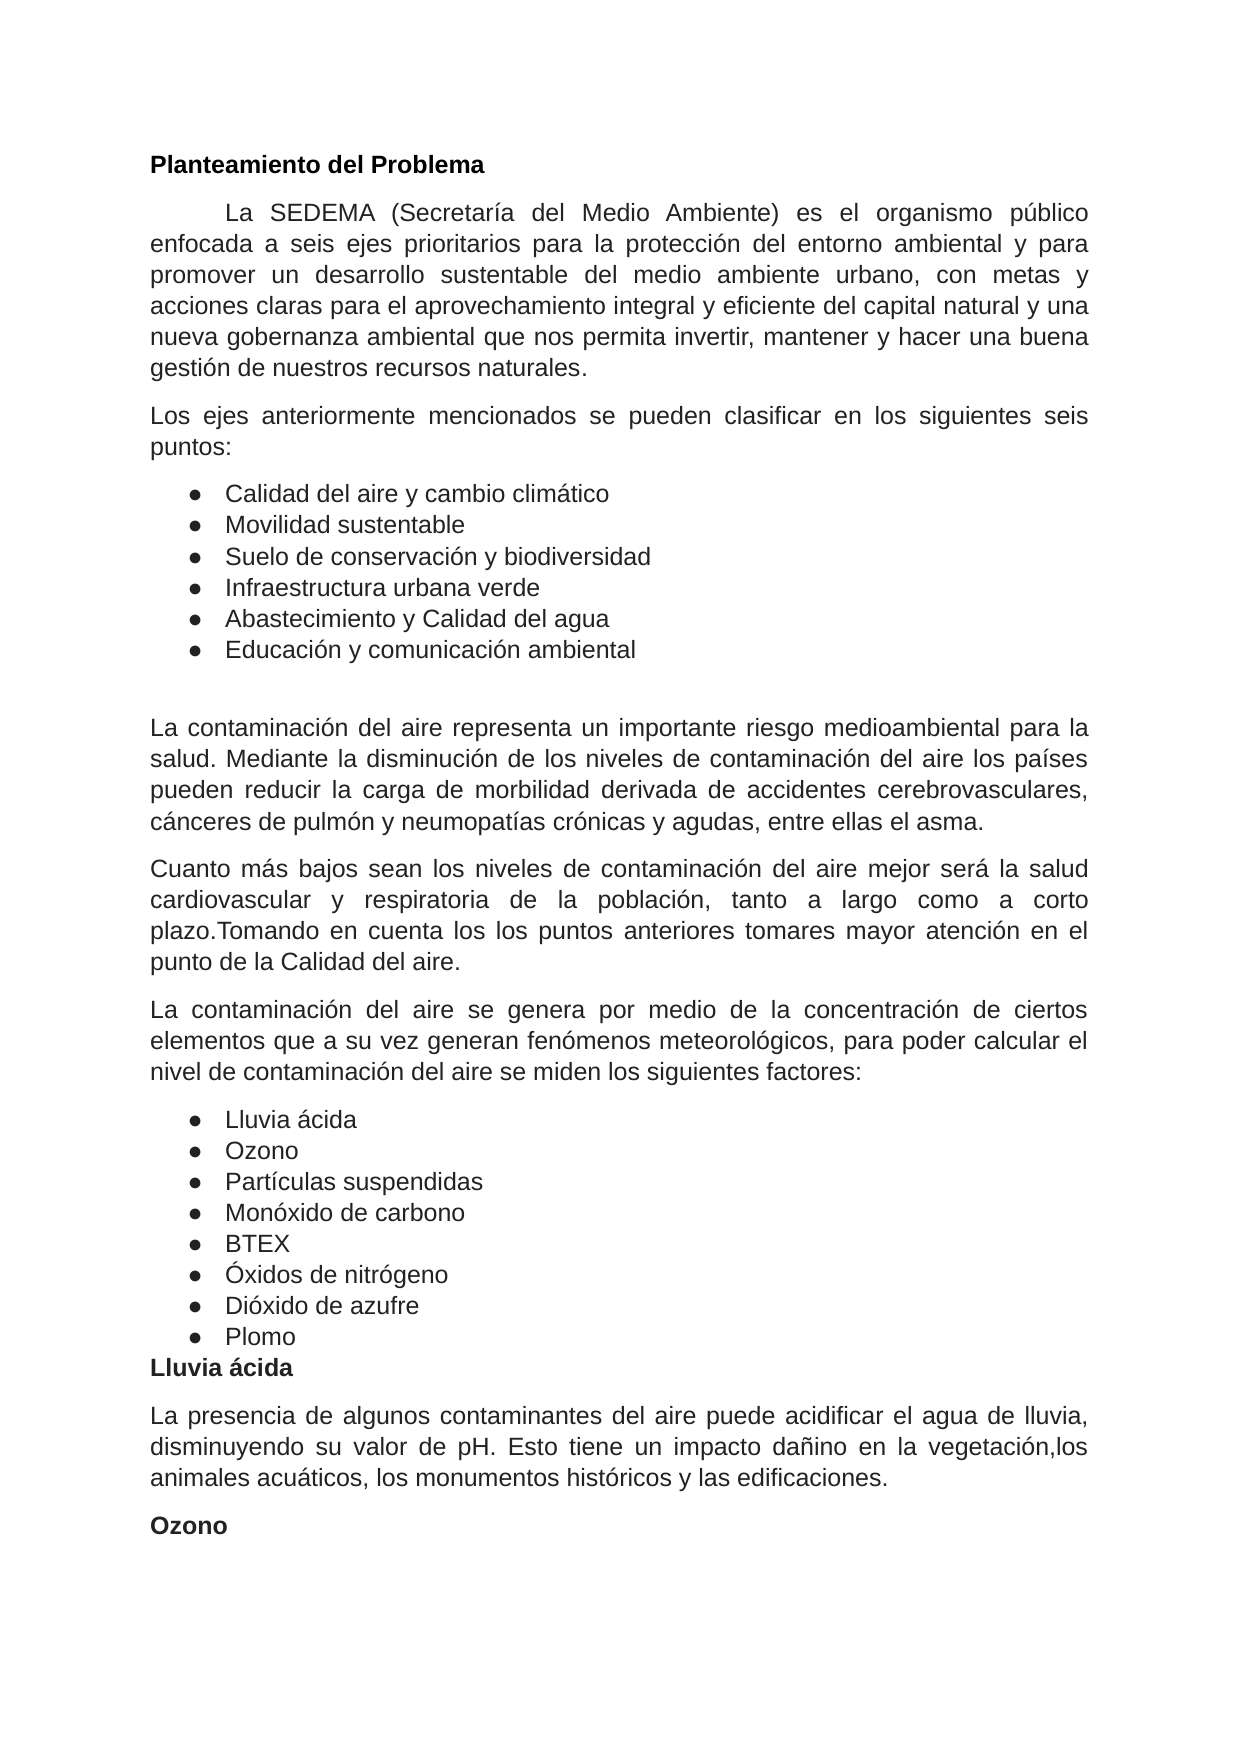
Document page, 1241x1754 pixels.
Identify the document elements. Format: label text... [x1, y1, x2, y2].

list Óxidos de nitrógeno [187, 1260, 1090, 1289]
list Infraestructura urbana verde [187, 572, 1090, 601]
list Monóxido de carbono [187, 1198, 1090, 1227]
text La contaminación del aire se genera por medio de la concentración de ciertos elementos que a su vez generan fenómenos meteorológicos, para poder calcular el nivel de contaminación del aire se miden los siguientes factores: [150, 995, 1090, 1086]
text Lluvia ácida [150, 1353, 1090, 1382]
list Partículas suspendidas [187, 1167, 1090, 1196]
text La contaminación del aire representa un importante riesgo medioambiental para la salud. Mediante la disminución de los niveles de contaminación del aire los países pueden reducir la carga de morbilidad derivada de accidentes cerebrovasculares, cánceres de pulmón y neumopatías crónicas y agudas, entre ellas el asma. [150, 713, 1090, 835]
text Planteamiento del Problema [150, 150, 1090, 179]
list Dióxido de azufre [187, 1291, 1090, 1320]
text La SEDEMA (Secretaría del Medio Ambiente) es el organismo público enfocada a seis ejes prioritarios para la protección del entorno ambiental y para promover un desarrollo sustentable del medio ambiente urbano, con metas y acciones claras para el aprovechamiento integral y eficiente del capital natural y una nueva gobernanza ambiental que nos permita invertir, mantener y hacer una buena gestión de nuestros recursos naturales. [150, 198, 1090, 382]
list Movilidad sustentable [187, 510, 1090, 539]
text Cuanto más bajos sean los niveles de contaminación del aire mejor será la salud cardiovascular y respiratoria de la población, tanto a largo como a corto plazo.Tomando en cuenta los los puntos anteriores tomares mayor atención en el punto de la Calidad del aire. [150, 854, 1090, 976]
list Abastecimiento y Calidad del agua [187, 603, 1090, 632]
list Calidad del aire y cambio climático [187, 479, 1090, 508]
list Ozono [187, 1136, 1090, 1164]
text La presencia de algunos contaminantes del aire puede acidificar el agua de lluvia, disminuyendo su valor de pH. Esto tiene un impacto dañino en la vegetación,los animales acuáticos, los monumentos históricos y las edificaciones. [150, 1401, 1090, 1492]
list BTEX [187, 1229, 1090, 1258]
list Suelo de conservación y biodiversidad [187, 541, 1090, 570]
text Ozono [150, 1511, 1090, 1539]
list Educación y comunicación ambiental [187, 634, 1090, 663]
list Plomo [187, 1322, 1090, 1351]
list Lluvia ácida [187, 1105, 1090, 1133]
text Los ejes anteriormente mencionados se pueden clasificar en los siguientes seis puntos: [150, 401, 1090, 460]
